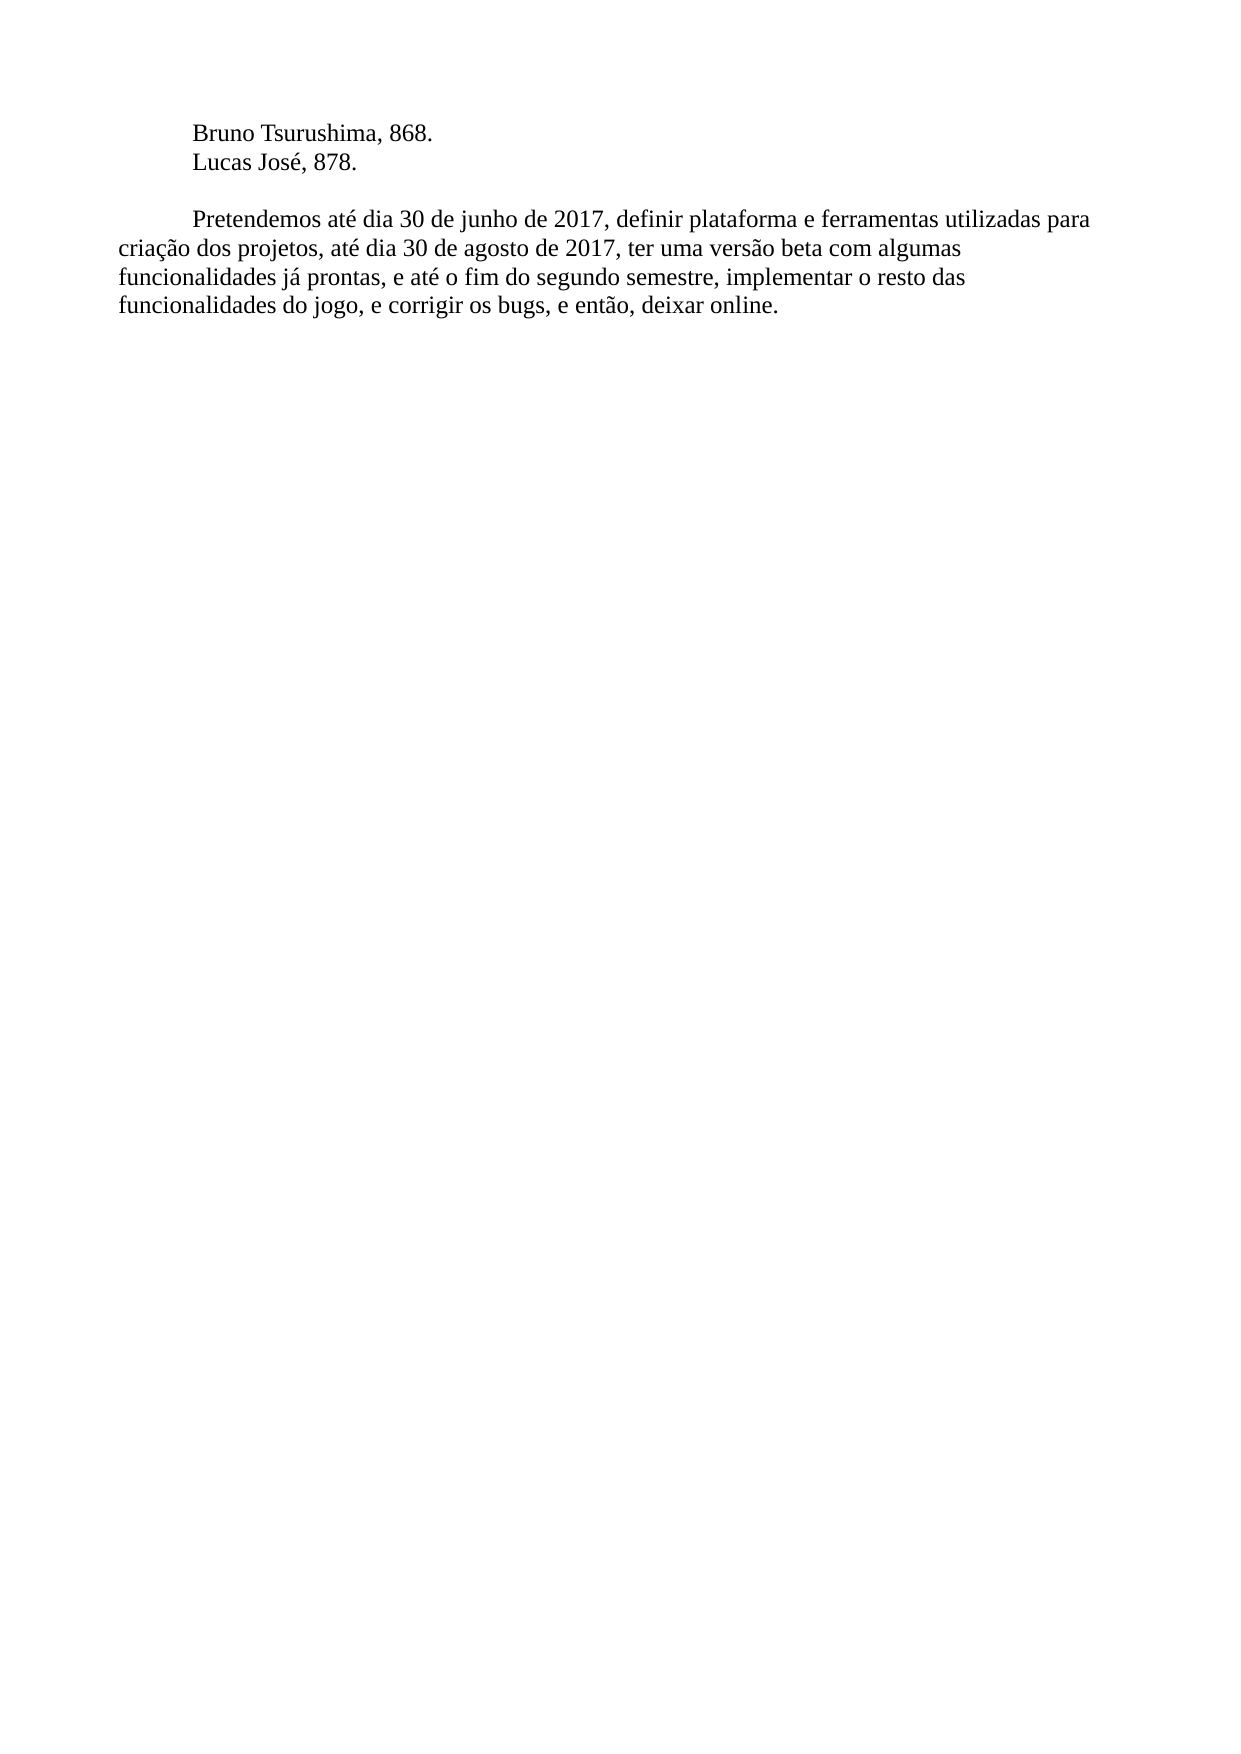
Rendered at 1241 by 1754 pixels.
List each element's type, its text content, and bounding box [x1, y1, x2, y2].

text Lucas José, 878. [118, 147, 1122, 176]
text Pretendemos até dia 30 de junho de 2017, definir plataforma e ferramentas utilizadas para criação dos projetos, até dia 30 de agosto de 2017, ter uma versão beta com algumas funcionalidades já prontas, e até o fim do segundo semestre, implementar o resto das funcionalidades do jogo, e corrigir os bugs, e então, deixar online. [118, 204, 1122, 319]
text Bruno Tsurushima, 868. [118, 118, 1122, 147]
